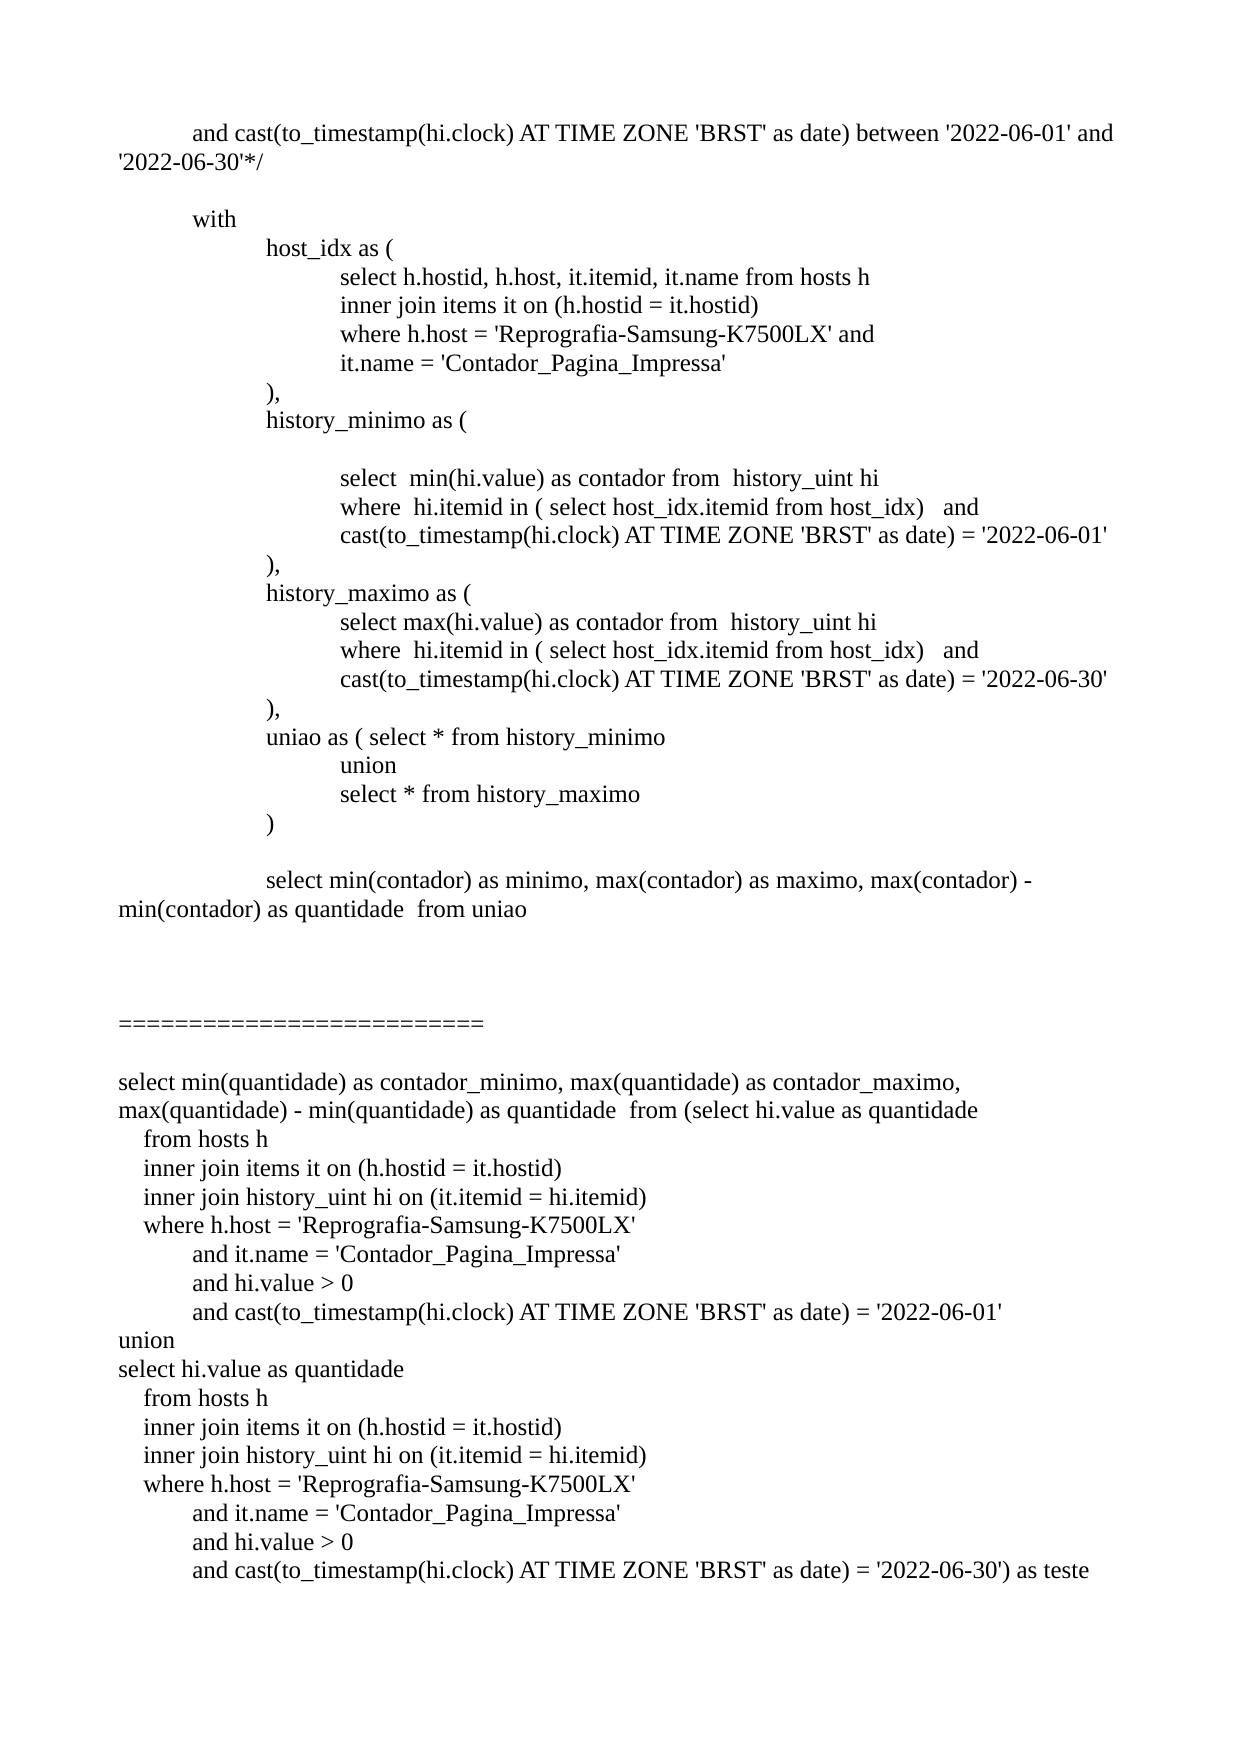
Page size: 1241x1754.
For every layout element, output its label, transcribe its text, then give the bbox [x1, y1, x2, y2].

text history_maximo as ( [118, 578, 1122, 607]
text ========================== [118, 1009, 1122, 1038]
text with [118, 204, 1122, 233]
text select min(quantidade) as contador_minimo, max(quantidade) as contador_maximo, max(quantidade) - min(quantidade) as quantidade from (select hi.value as quantidade [118, 1067, 1122, 1124]
text where h.host = 'Reprografia-Samsung-K7500LX' [118, 1211, 1122, 1239]
text from hosts h [118, 1124, 1122, 1153]
text select * from history_maximo [118, 779, 1122, 808]
text where hi.itemid in ( select host_idx.itemid from host_idx) and [118, 492, 1122, 521]
text select min(hi.value) as contador from history_uint hi [118, 463, 1122, 492]
text cast(to_timestamp(hi.clock) AT TIME ZONE 'BRST' as date) = '2022-06-01' [118, 521, 1122, 549]
text inner join items it on (h.hostid = it.hostid) [118, 1153, 1122, 1182]
text inner join items it on (h.hostid = it.hostid) [118, 291, 1122, 319]
text select max(hi.value) as contador from history_uint hi [118, 607, 1122, 636]
text history_minimo as ( [118, 406, 1122, 434]
text inner join history_uint hi on (it.itemid = hi.itemid) [118, 1441, 1122, 1469]
text select h.hostid, h.host, it.itemid, it.name from hosts h [118, 262, 1122, 291]
text inner join items it on (h.hostid = it.hostid) [118, 1412, 1122, 1441]
text from hosts h [118, 1383, 1122, 1412]
text ), [118, 377, 1122, 406]
text union [118, 751, 1122, 779]
text it.name = 'Contador_Pagina_Impressa' [118, 348, 1122, 377]
text ), [118, 693, 1122, 722]
text where hi.itemid in ( select host_idx.itemid from host_idx) and [118, 636, 1122, 664]
text select hi.value as quantidade [118, 1354, 1122, 1383]
text and it.name = 'Contador_Pagina_Impressa' [118, 1498, 1122, 1527]
text ), [118, 549, 1122, 578]
text and hi.value > 0 [118, 1268, 1122, 1297]
text uniao as ( select * from history_minimo [118, 722, 1122, 751]
text where h.host = 'Reprografia-Samsung-K7500LX' [118, 1469, 1122, 1498]
text union [118, 1326, 1122, 1354]
text and cast(to_timestamp(hi.clock) AT TIME ZONE 'BRST' as date) = '2022-06-01' [118, 1297, 1122, 1326]
text and it.name = 'Contador_Pagina_Impressa' [118, 1239, 1122, 1268]
text and cast(to_timestamp(hi.clock) AT TIME ZONE 'BRST' as date) between '2022-06-01' and '2022-06-30'*/ [118, 118, 1122, 176]
text and cast(to_timestamp(hi.clock) AT TIME ZONE 'BRST' as date) = '2022-06-30') as teste [118, 1556, 1122, 1584]
text inner join history_uint hi on (it.itemid = hi.itemid) [118, 1182, 1122, 1211]
text select min(contador) as minimo, max(contador) as maximo, max(contador) - min(contador) as quantidade from uniao [118, 866, 1122, 923]
text and hi.value > 0 [118, 1527, 1122, 1556]
text where h.host = 'Reprografia-Samsung-K7500LX' and [118, 319, 1122, 348]
text ) [118, 808, 1122, 837]
text cast(to_timestamp(hi.clock) AT TIME ZONE 'BRST' as date) = '2022-06-30' [118, 664, 1122, 693]
text host_idx as ( [118, 233, 1122, 262]
